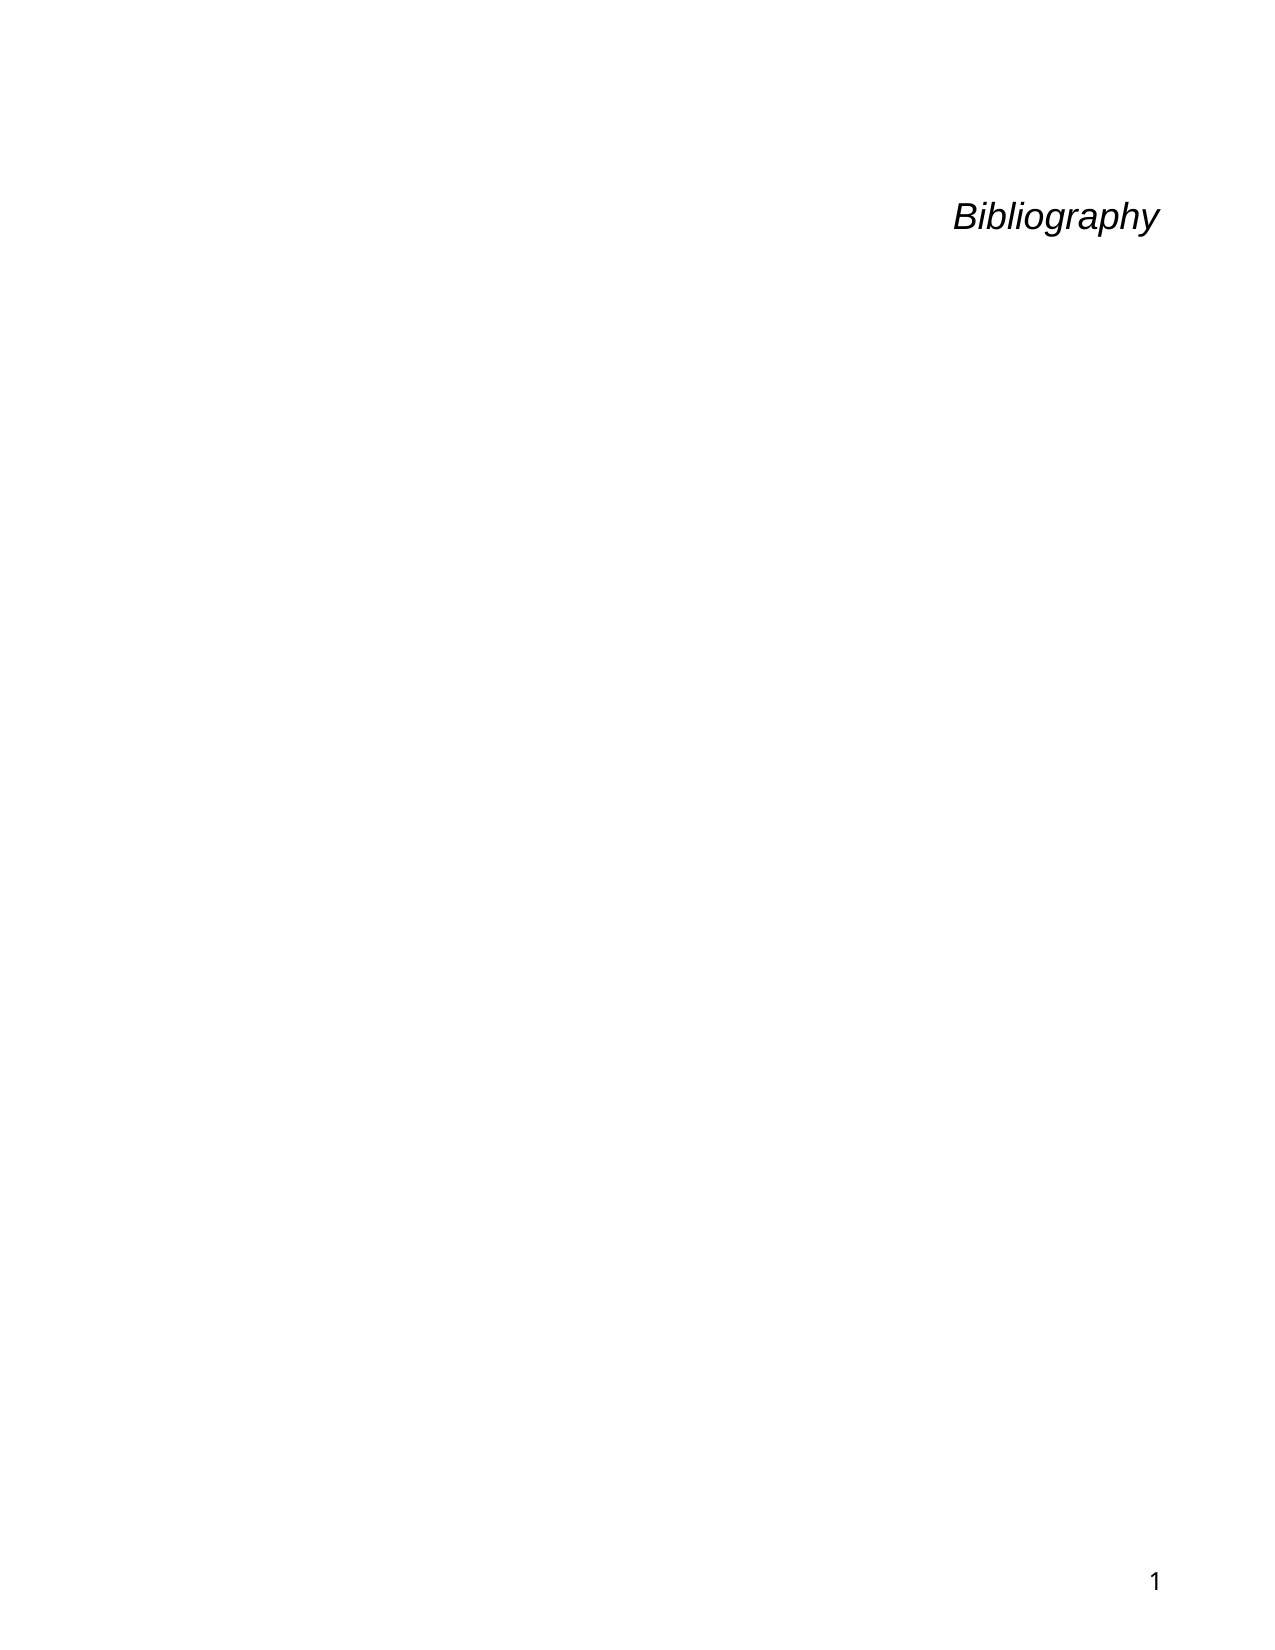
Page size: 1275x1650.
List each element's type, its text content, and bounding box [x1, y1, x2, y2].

subtitle Bibliography [94, 194, 1162, 237]
